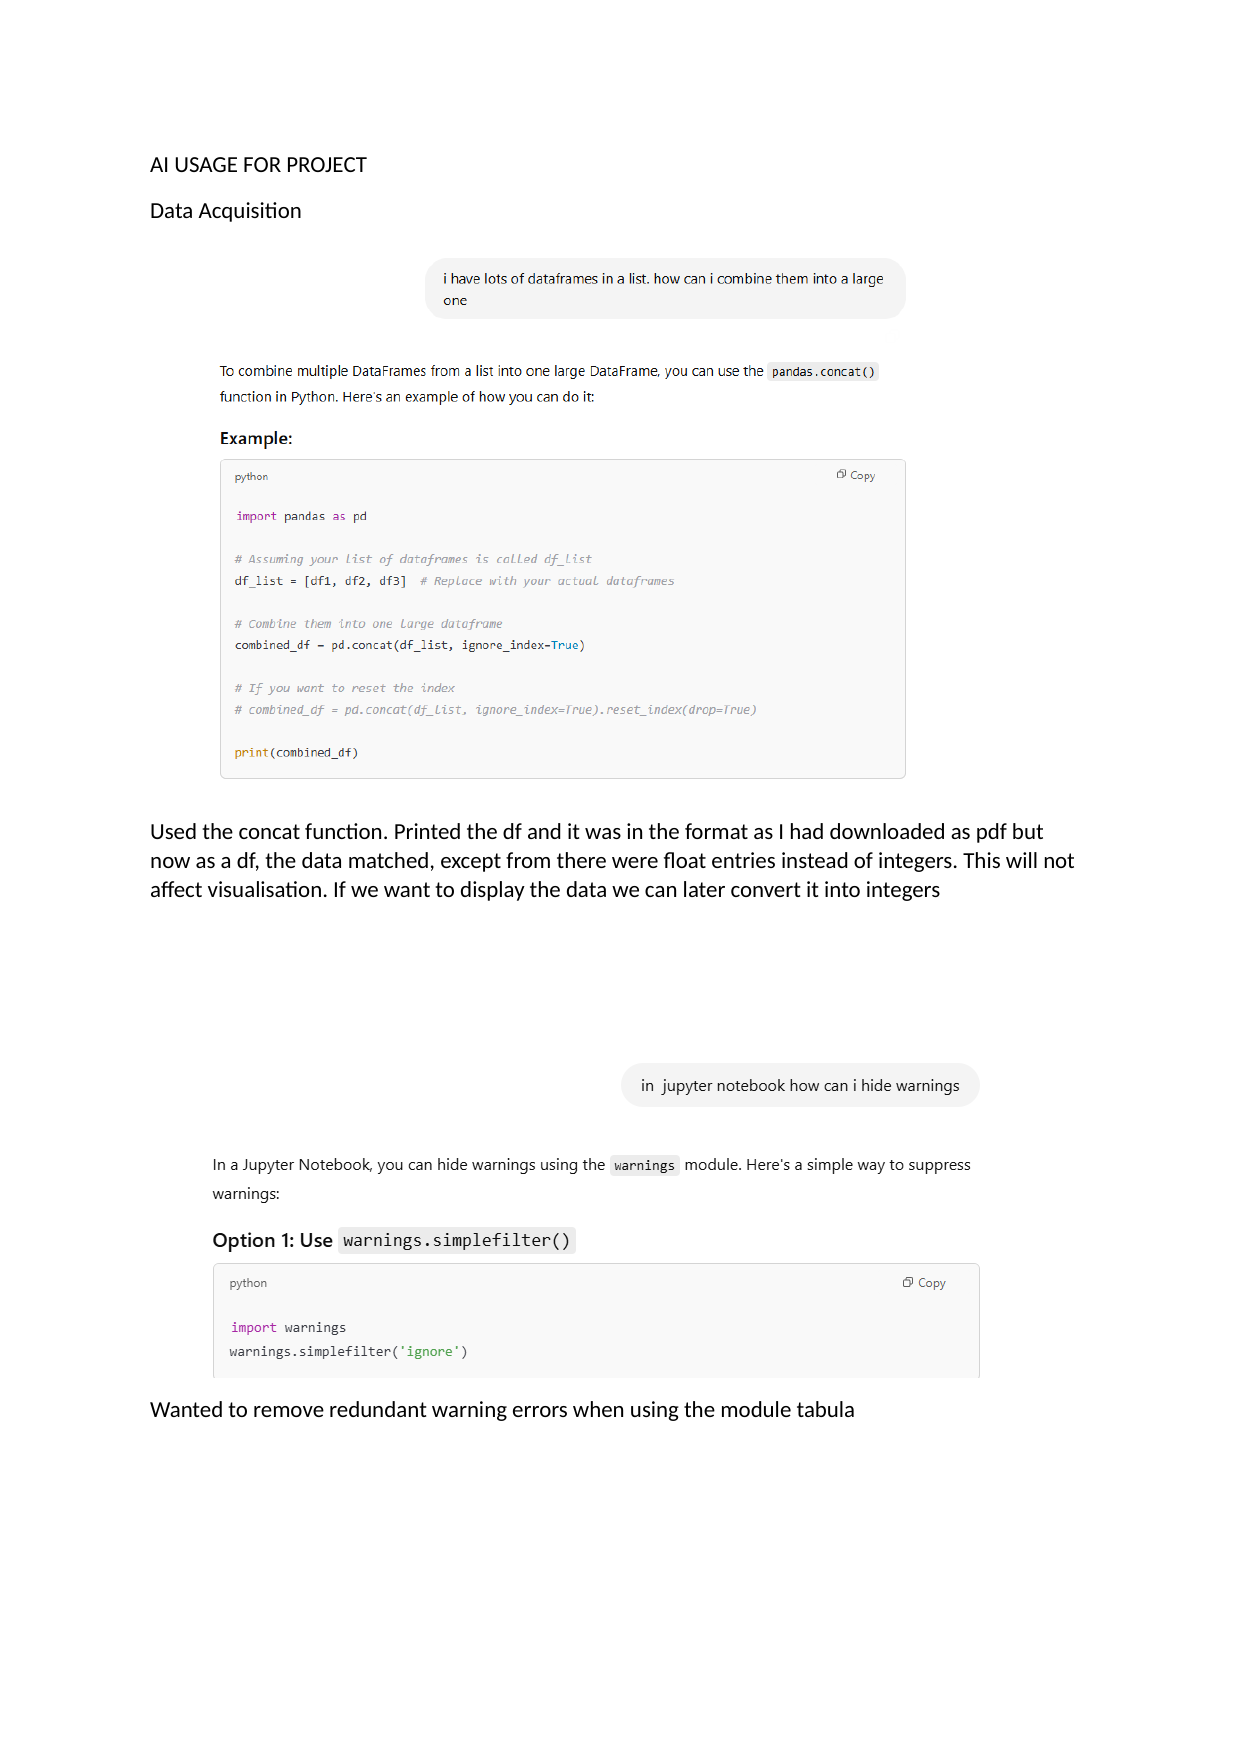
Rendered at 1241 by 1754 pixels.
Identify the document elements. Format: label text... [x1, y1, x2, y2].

text Data Acquisition [150, 196, 1090, 224]
text Wanted to remove redundant warning errors when using the module tabula [150, 1396, 1090, 1423]
text AI USAGE FOR PROJECT [150, 150, 1090, 178]
text Used the concat function. Printed the df and it was in the format as I had downloaded as pdf but now as a df, the data matched, except from there were float entries instead of integers. This will not affect visualisation. If we want to display the data we can later convert it into integers [150, 817, 1090, 903]
